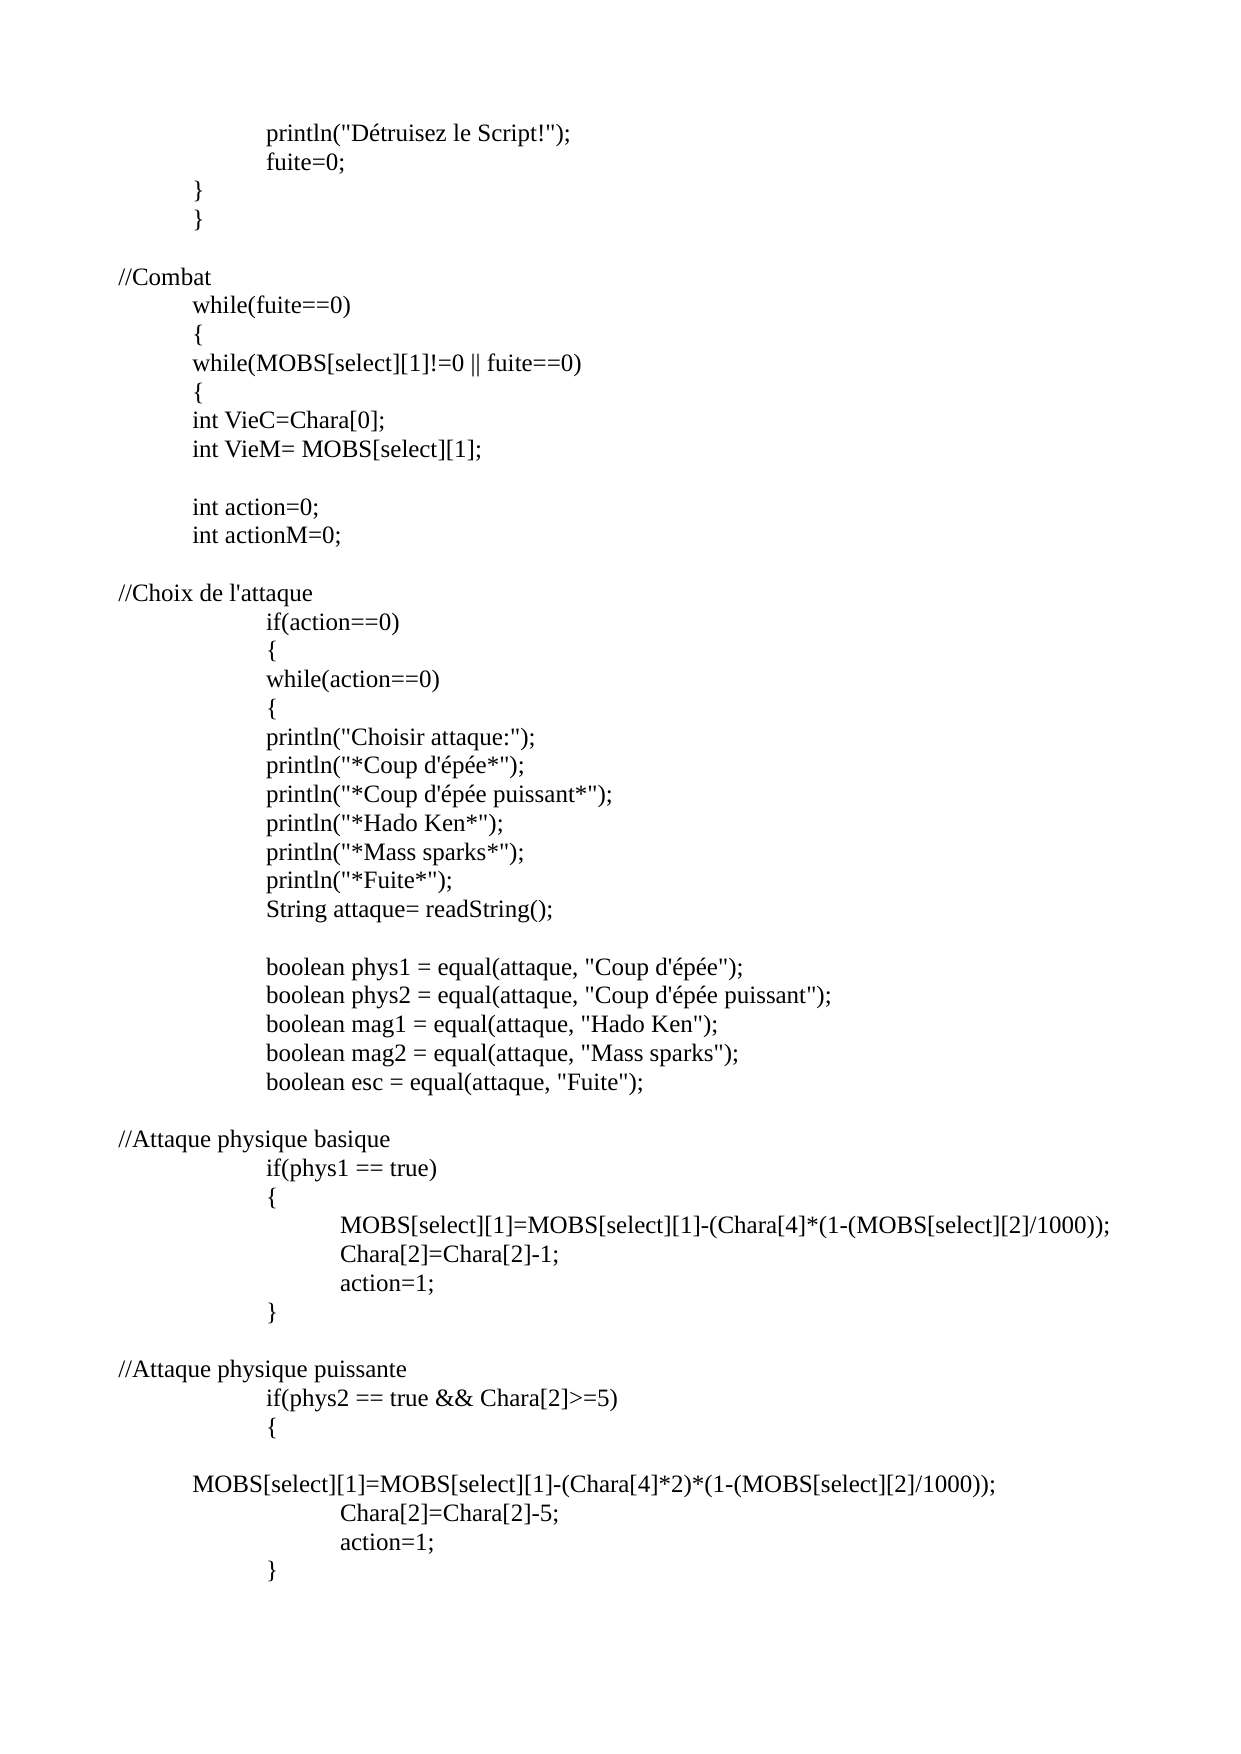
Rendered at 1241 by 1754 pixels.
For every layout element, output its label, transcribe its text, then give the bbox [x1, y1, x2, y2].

text fuite=0; [118, 147, 1122, 176]
text boolean mag1 = equal(attaque, "Hado Ken"); [118, 1009, 1122, 1038]
text boolean esc = equal(attaque, "Fuite"); [118, 1067, 1122, 1096]
text //Attaque physique basique [118, 1124, 1122, 1153]
text println("*Coup d'épée puissant*"); [118, 779, 1122, 808]
text println("*Fuite*"); [118, 866, 1122, 894]
text MOBS[select][1]=MOBS[select][1]-(Chara[4]*(1-(MOBS[select][2]/1000)); [118, 1211, 1122, 1239]
text } [118, 176, 1122, 204]
text int VieC=Chara[0]; [118, 406, 1122, 434]
text { [118, 377, 1122, 406]
text String attaque= readString(); [118, 894, 1122, 923]
text } [118, 1297, 1122, 1326]
text boolean phys1 = equal(attaque, "Coup d'épée"); [118, 952, 1122, 981]
text } [118, 1556, 1122, 1584]
text println("*Coup d'épée*"); [118, 751, 1122, 779]
text if(phys2 == true && Chara[2]>=5) [118, 1383, 1122, 1412]
text Chara[2]=Chara[2]-5; [118, 1498, 1122, 1527]
text //Combat [118, 262, 1122, 291]
text int VieM= MOBS[select][1]; [118, 434, 1122, 463]
text Chara[2]=Chara[2]-1; [118, 1239, 1122, 1268]
text { [118, 1412, 1122, 1441]
text action=1; [118, 1527, 1122, 1556]
text while(fuite==0) [118, 291, 1122, 319]
text if(phys1 == true) [118, 1153, 1122, 1182]
text if(action==0) [118, 607, 1122, 636]
text //Choix de l'attaque [118, 578, 1122, 607]
text while(action==0) [118, 664, 1122, 693]
text while(MOBS[select][1]!=0 || fuite==0) [118, 348, 1122, 377]
text println("Choisir attaque:"); [118, 722, 1122, 751]
text MOBS[select][1]=MOBS[select][1]-(Chara[4]*2)*(1-(MOBS[select][2]/1000)); [118, 1441, 1122, 1498]
text int actionM=0; [118, 521, 1122, 549]
text println("*Mass sparks*"); [118, 837, 1122, 866]
text boolean mag2 = equal(attaque, "Mass sparks"); [118, 1038, 1122, 1067]
text int action=0; [118, 492, 1122, 521]
text { [118, 636, 1122, 664]
text println("*Hado Ken*"); [118, 808, 1122, 837]
text println("Détruisez le Script!"); [118, 118, 1122, 147]
text { [118, 1182, 1122, 1211]
text action=1; [118, 1268, 1122, 1297]
text //Attaque physique puissante [118, 1354, 1122, 1383]
text { [118, 693, 1122, 722]
text boolean phys2 = equal(attaque, "Coup d'épée puissant"); [118, 981, 1122, 1009]
text } [118, 204, 1122, 233]
text { [118, 319, 1122, 348]
